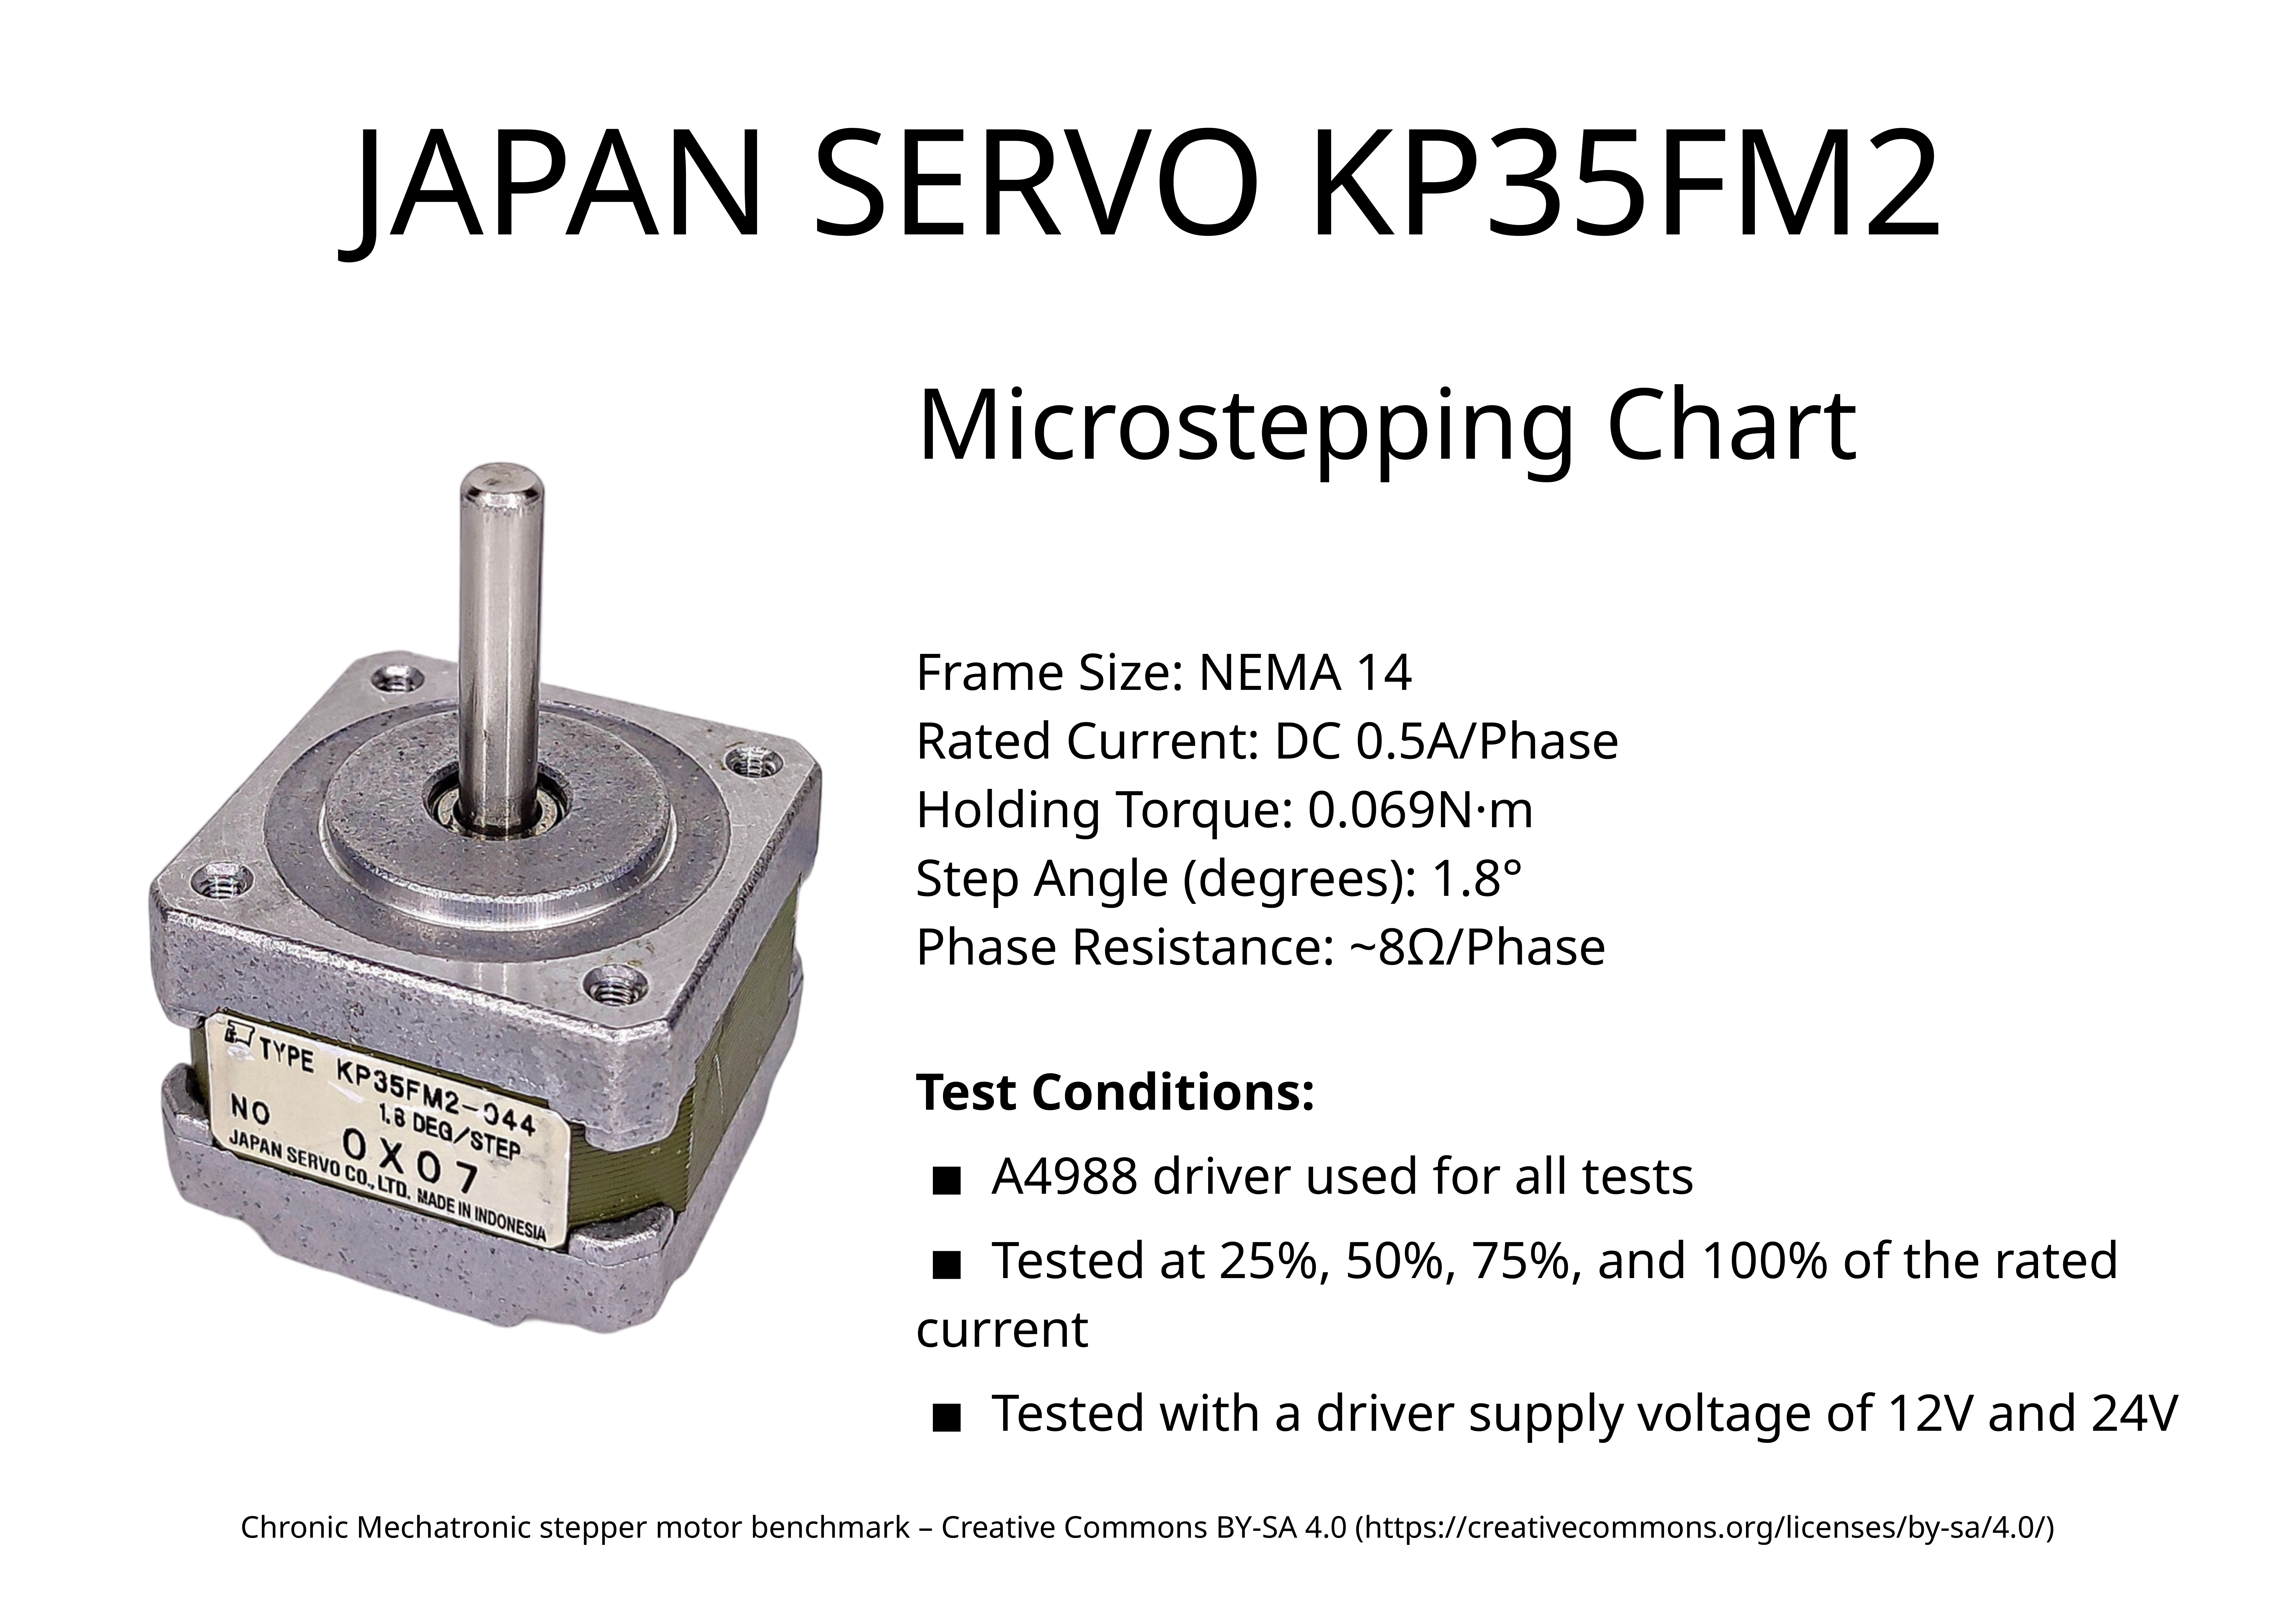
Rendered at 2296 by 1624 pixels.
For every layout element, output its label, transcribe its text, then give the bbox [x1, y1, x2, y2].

text ◾ A4988 driver used for all tests [915, 1140, 2219, 1209]
picture [110, 357, 848, 1428]
text ◾ Tested with a driver supply voltage of 12V and 24V [915, 1377, 2219, 1446]
text Step Angle (degrees): 1.8° [915, 842, 2219, 911]
text Phase Resistance: ~8Ω/Phase [915, 911, 2219, 980]
text Rated Current: DC 0.5A/Phase [915, 705, 2219, 774]
text Holding Torque: 0.069N·m [915, 774, 2219, 842]
text Frame Size: NEMA 14 [915, 636, 2219, 705]
text Microstepping Chart [915, 354, 2219, 488]
text ◾ Tested at 25%, 50%, 75%, and 100% of the rated current [915, 1224, 2219, 1361]
text Test Conditions: [915, 1056, 2219, 1124]
